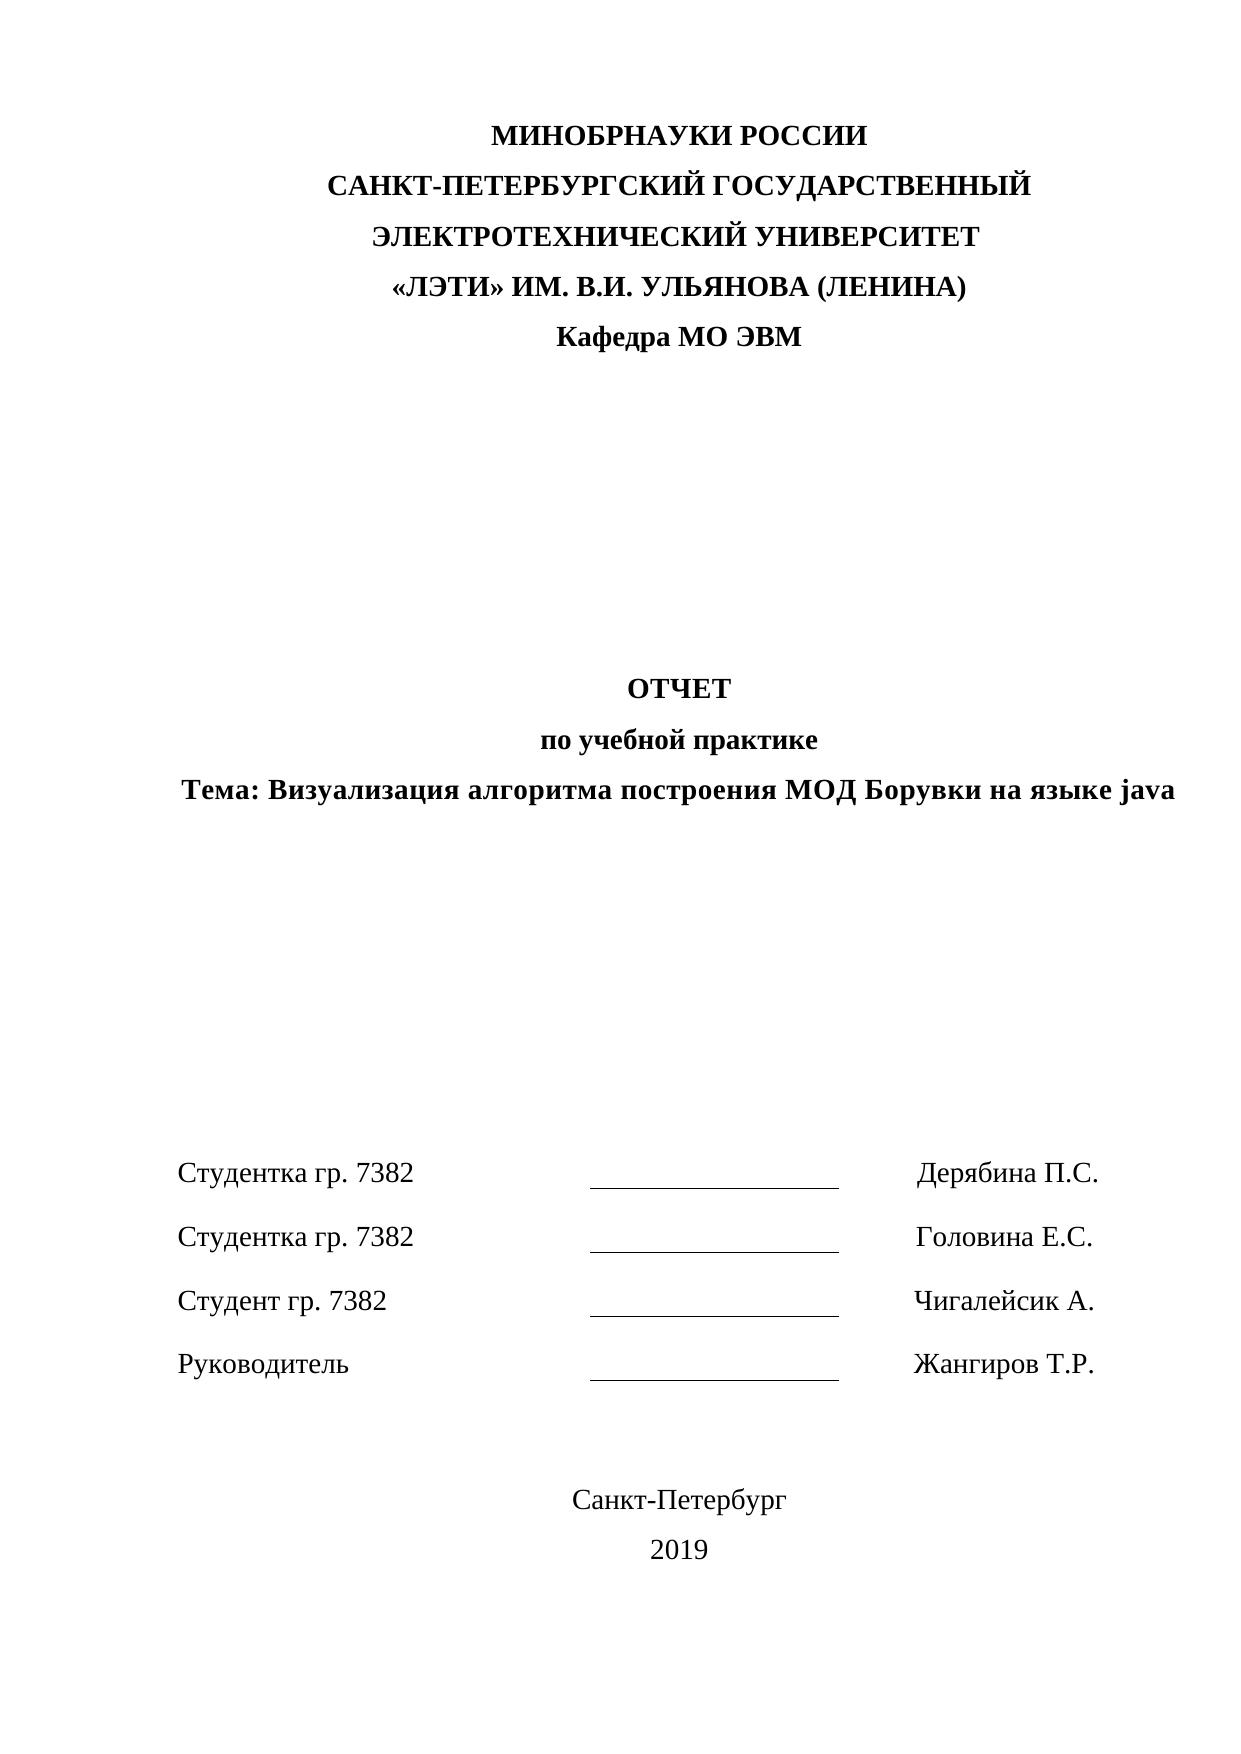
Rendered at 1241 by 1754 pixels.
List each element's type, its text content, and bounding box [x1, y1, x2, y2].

table_cell Руководитель [166, 1316, 590, 1380]
text «ЛЭТИ» им. В.И. Ульянова (Ленина) [177, 269, 1181, 303]
table_cell Студентка гр. 7382 [166, 1188, 590, 1252]
table_cell [590, 1189, 839, 1252]
text Санкт-Петербург [177, 1482, 1181, 1515]
text по учебной практике [177, 722, 1181, 755]
text отчет [177, 672, 1181, 705]
text МИНОБРНАУКИ РОССИИ [177, 118, 1181, 152]
text электротехнический университет [177, 219, 1181, 252]
table_header Дерябина П.С. [839, 1124, 1170, 1188]
text Санкт-Петербургский государственный [177, 168, 1181, 202]
table_header Студентка гр. 7382 [166, 1124, 590, 1188]
text Кафедра МО ЭВМ [177, 319, 1181, 353]
table_header [590, 1124, 839, 1188]
table_cell Чигалейсик А. [839, 1252, 1170, 1316]
text 2019 [177, 1532, 1181, 1566]
table_cell [590, 1253, 839, 1316]
table_cell Головина Е.С. [839, 1188, 1170, 1252]
table_cell Жангиров Т.Р. [839, 1316, 1170, 1380]
table_cell [590, 1317, 839, 1380]
text Тема: Визуализация алгоритма построения МОД Борувки на языке java [177, 772, 1181, 806]
table_cell Студент гр. 7382 [166, 1252, 590, 1316]
